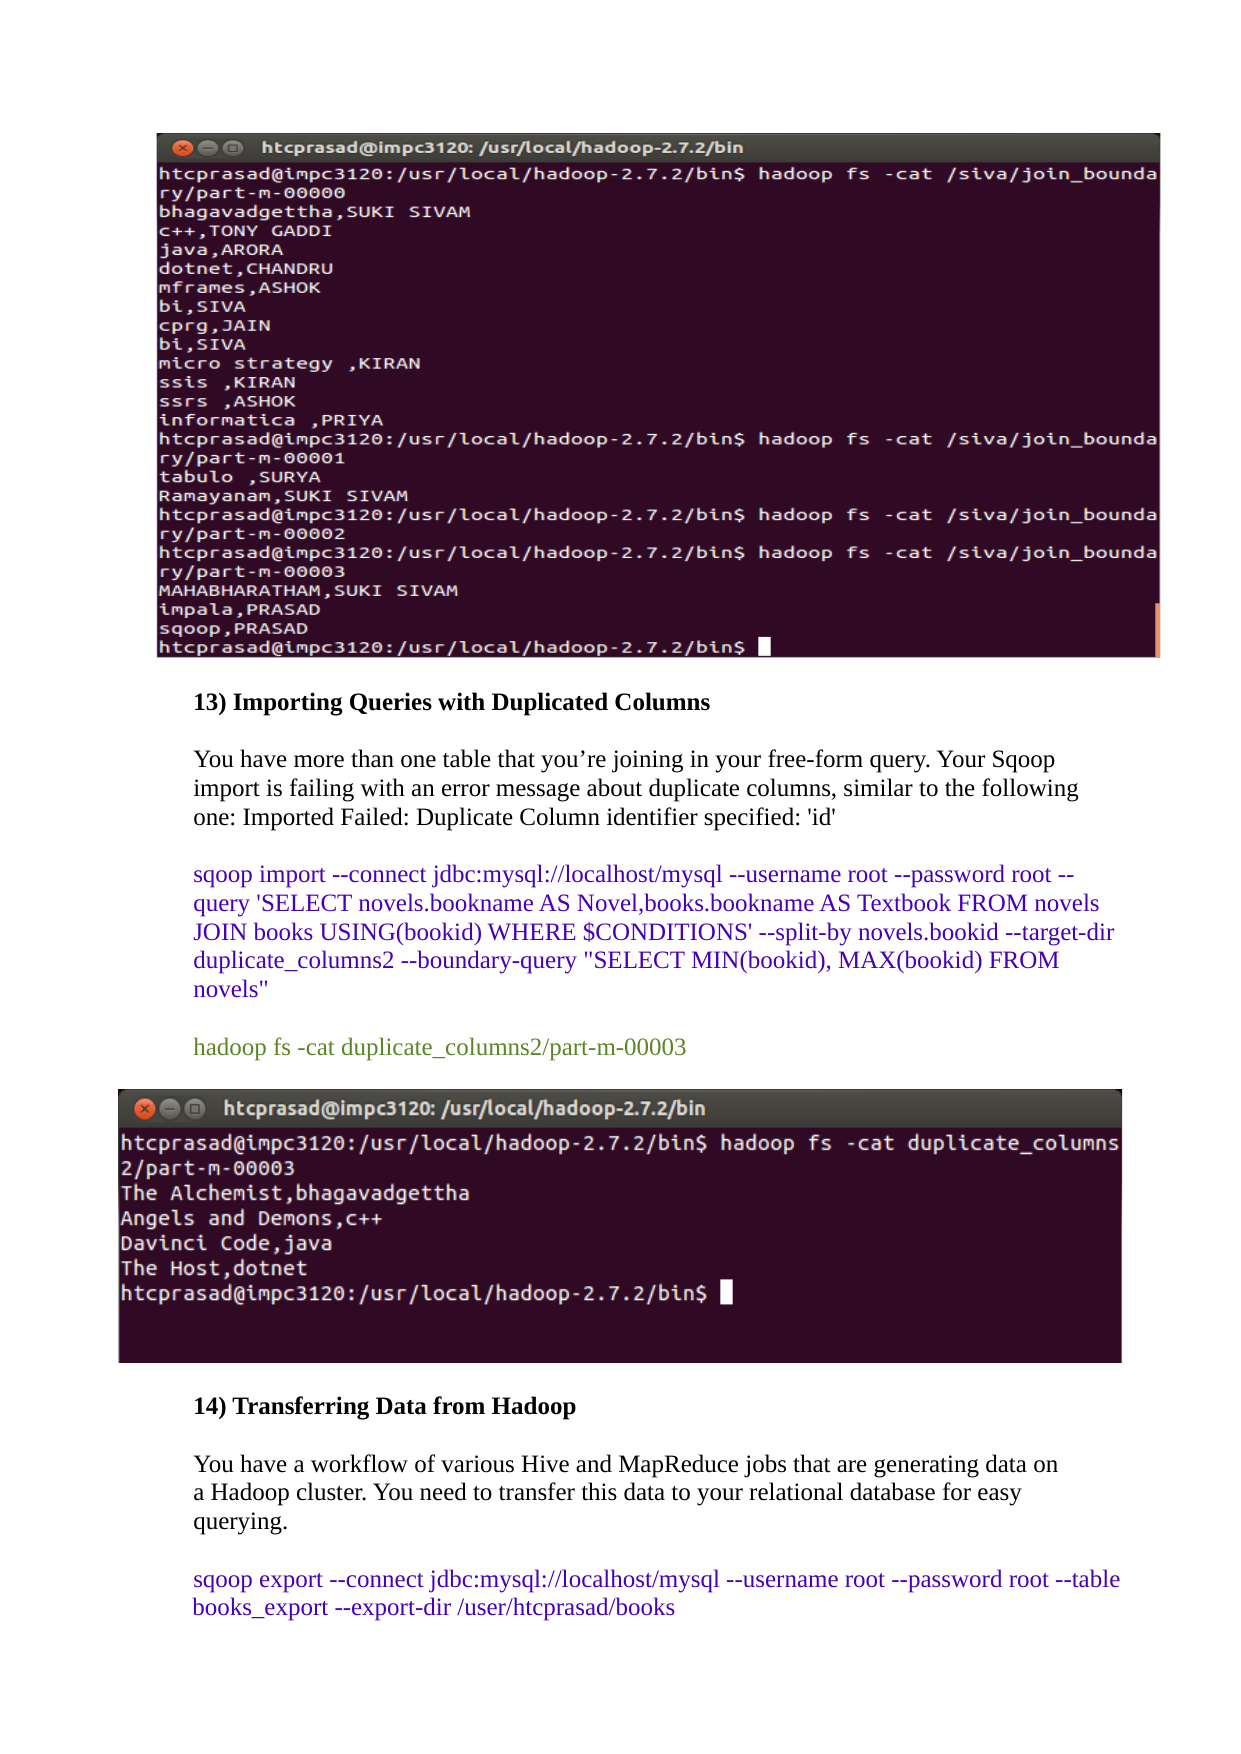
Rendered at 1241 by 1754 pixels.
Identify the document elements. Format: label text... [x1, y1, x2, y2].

list 13) Importing Queries with Duplicated Columns [156, 687, 1122, 716]
text hadoop fs -cat duplicate_columns2/part-m-00003 [118, 1032, 1122, 1061]
picture [156, 133, 1161, 658]
list one: Imported Failed: Duplicate Column identifier specified: 'id' [156, 802, 1122, 831]
text sqoop export --connect jdbc:mysql://localhost/mysql --username root --password root --table books_export --export-dir /user/htcprasad/books [118, 1564, 1122, 1621]
list querying. [156, 1506, 1122, 1535]
picture [118, 1089, 1123, 1363]
list a Hadoop cluster. You need to transfer this data to your relational database for easy [156, 1477, 1122, 1506]
list You have a workflow of various Hive and MapReduce jobs that are generating data on [156, 1449, 1122, 1477]
list 14) Transferring Data from Hadoop [156, 1391, 1122, 1420]
list sqoop import --connect jdbc:mysql://localhost/mysql --username root --password root --query 'SELECT novels.bookname AS Novel,books.bookname AS Textbook FROM novels JOIN books USING(bookid) WHERE $CONDITIONS' --split-by novels.bookid --target-dir duplicate_columns2 --boundary-query "SELECT MIN(bookid), MAX(bookid) FROM novels" [156, 859, 1122, 1003]
list import is failing with an error message about duplicate columns, similar to the following [156, 773, 1122, 802]
list You have more than one table that you’re joining in your free-form query. Your Sqoop [156, 744, 1122, 773]
